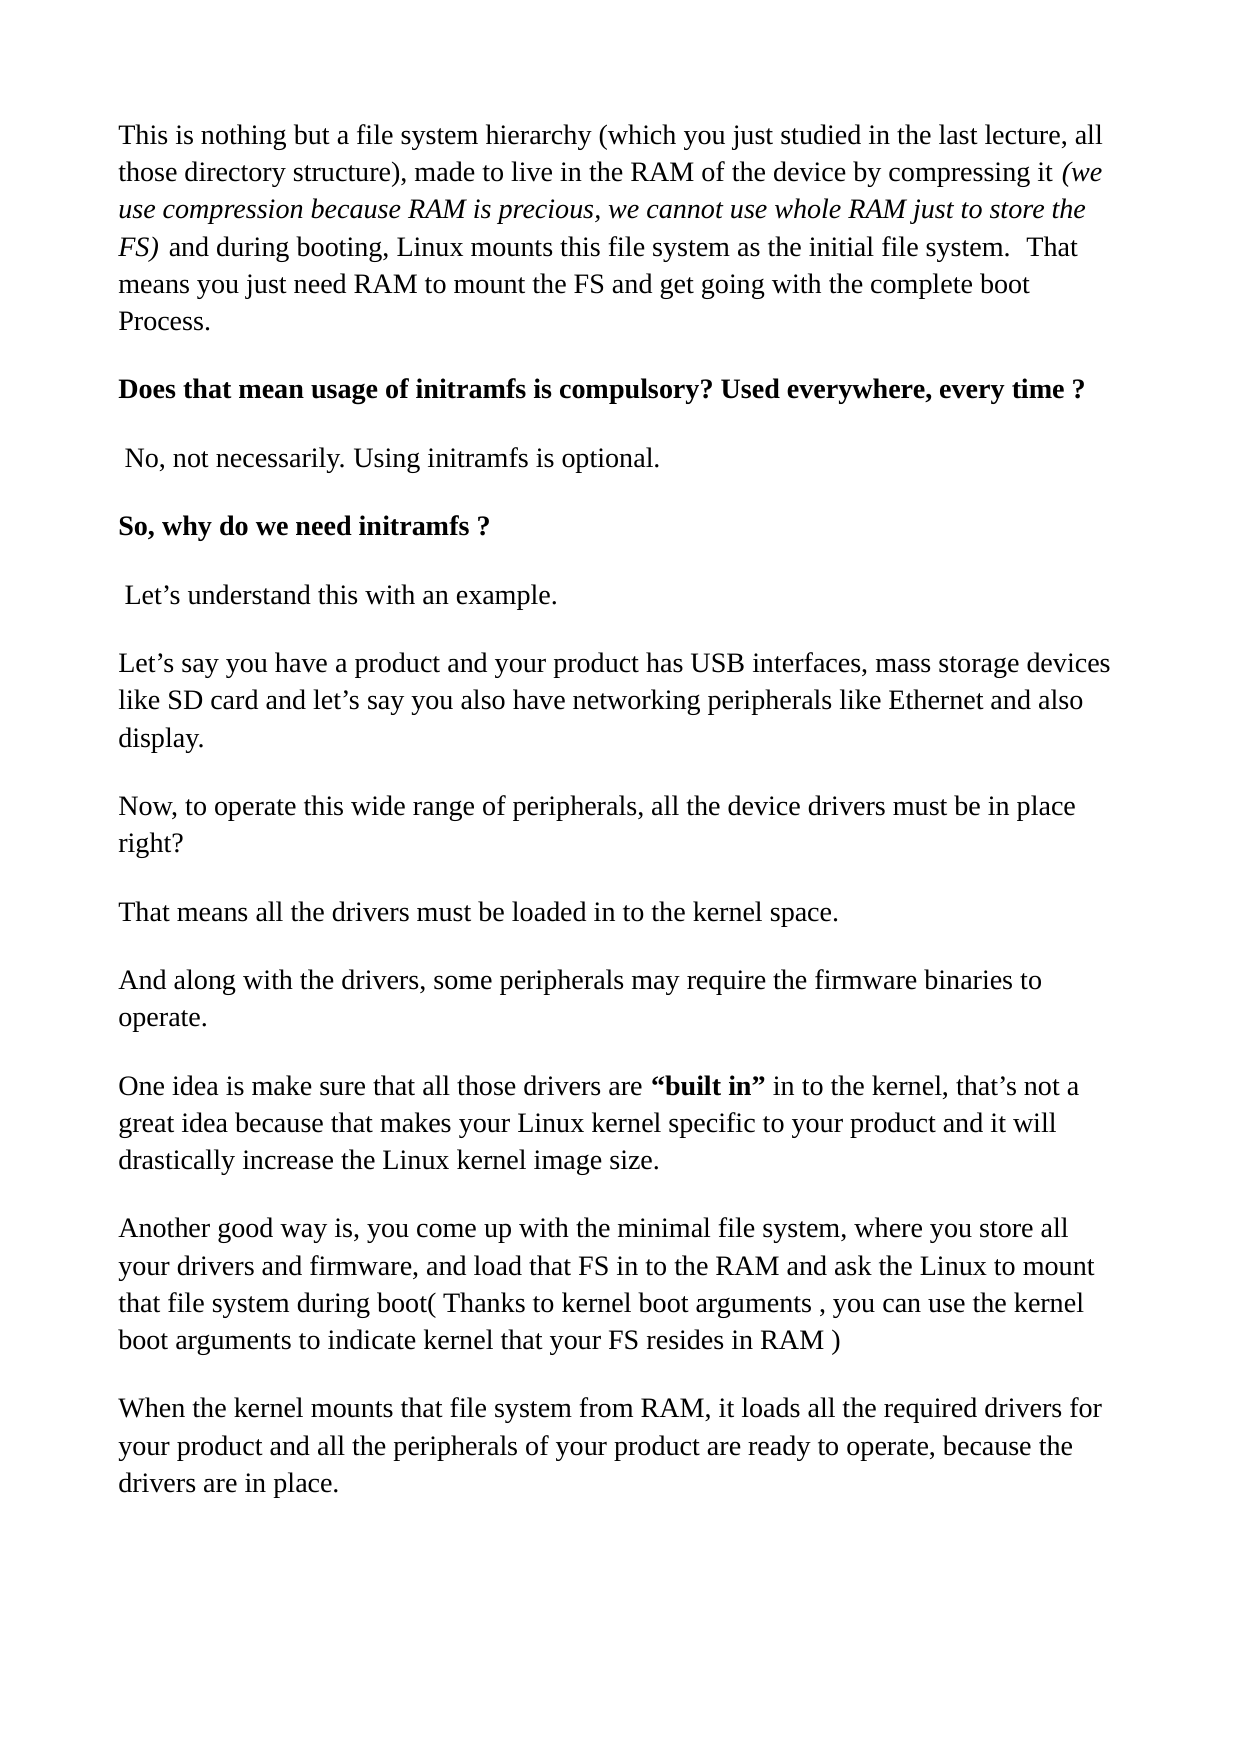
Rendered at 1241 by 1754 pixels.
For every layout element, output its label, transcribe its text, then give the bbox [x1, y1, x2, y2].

text Does that mean usage of initramfs is compulsory? Used everywhere, every time ? [118, 372, 1122, 405]
text So, why do we need initramfs ? [118, 509, 1122, 542]
text And along with the drivers, some peripherals may require the firmware binaries to operate. [118, 963, 1122, 1033]
text This is nothing but a file system hierarchy (which you just studied in the last lecture, all those directory structure), made to live in the RAM of the device by compressing it (we use compression because RAM is precious, we cannot use whole RAM just to store the FS) and during booting, Linux mounts this file system as the initial file system. That means you just need RAM to mount the FS and get going with the complete boot Process. [118, 118, 1122, 336]
text When the kernel mounts that file system from RAM, it loads all the required drivers for your product and all the peripherals of your product are ready to operate, because the drivers are in place. [118, 1392, 1122, 1498]
text No, not necessarily. Using initramfs is optional. [118, 441, 1122, 473]
text That means all the drivers must be loaded in to the kernel space. [118, 895, 1122, 927]
text Now, to operate this wide range of peripherals, all the device drivers must be in place right? [118, 789, 1122, 859]
text Let’s understand this with an example. [118, 578, 1122, 610]
text Another good way is, you come up with the minimal file system, where you store all your drivers and firmware, and load that FS in to the RAM and ask the Linux to mount that file system during boot( Thanks to kernel boot arguments , you can use the kernel boot arguments to indicate kernel that your FS resides in RAM ) [118, 1212, 1122, 1356]
text Let’s say you have a product and your product has USB interfaces, mass storage devices like SD card and let’s say you also have networking peripherals like Ethernet and also display. [118, 646, 1122, 753]
text One idea is make sure that all those drivers are “built in” in to the kernel, that’s not a great idea because that makes your Linux kernel specific to your product and it will drastically increase the Linux kernel image size. [118, 1069, 1122, 1176]
